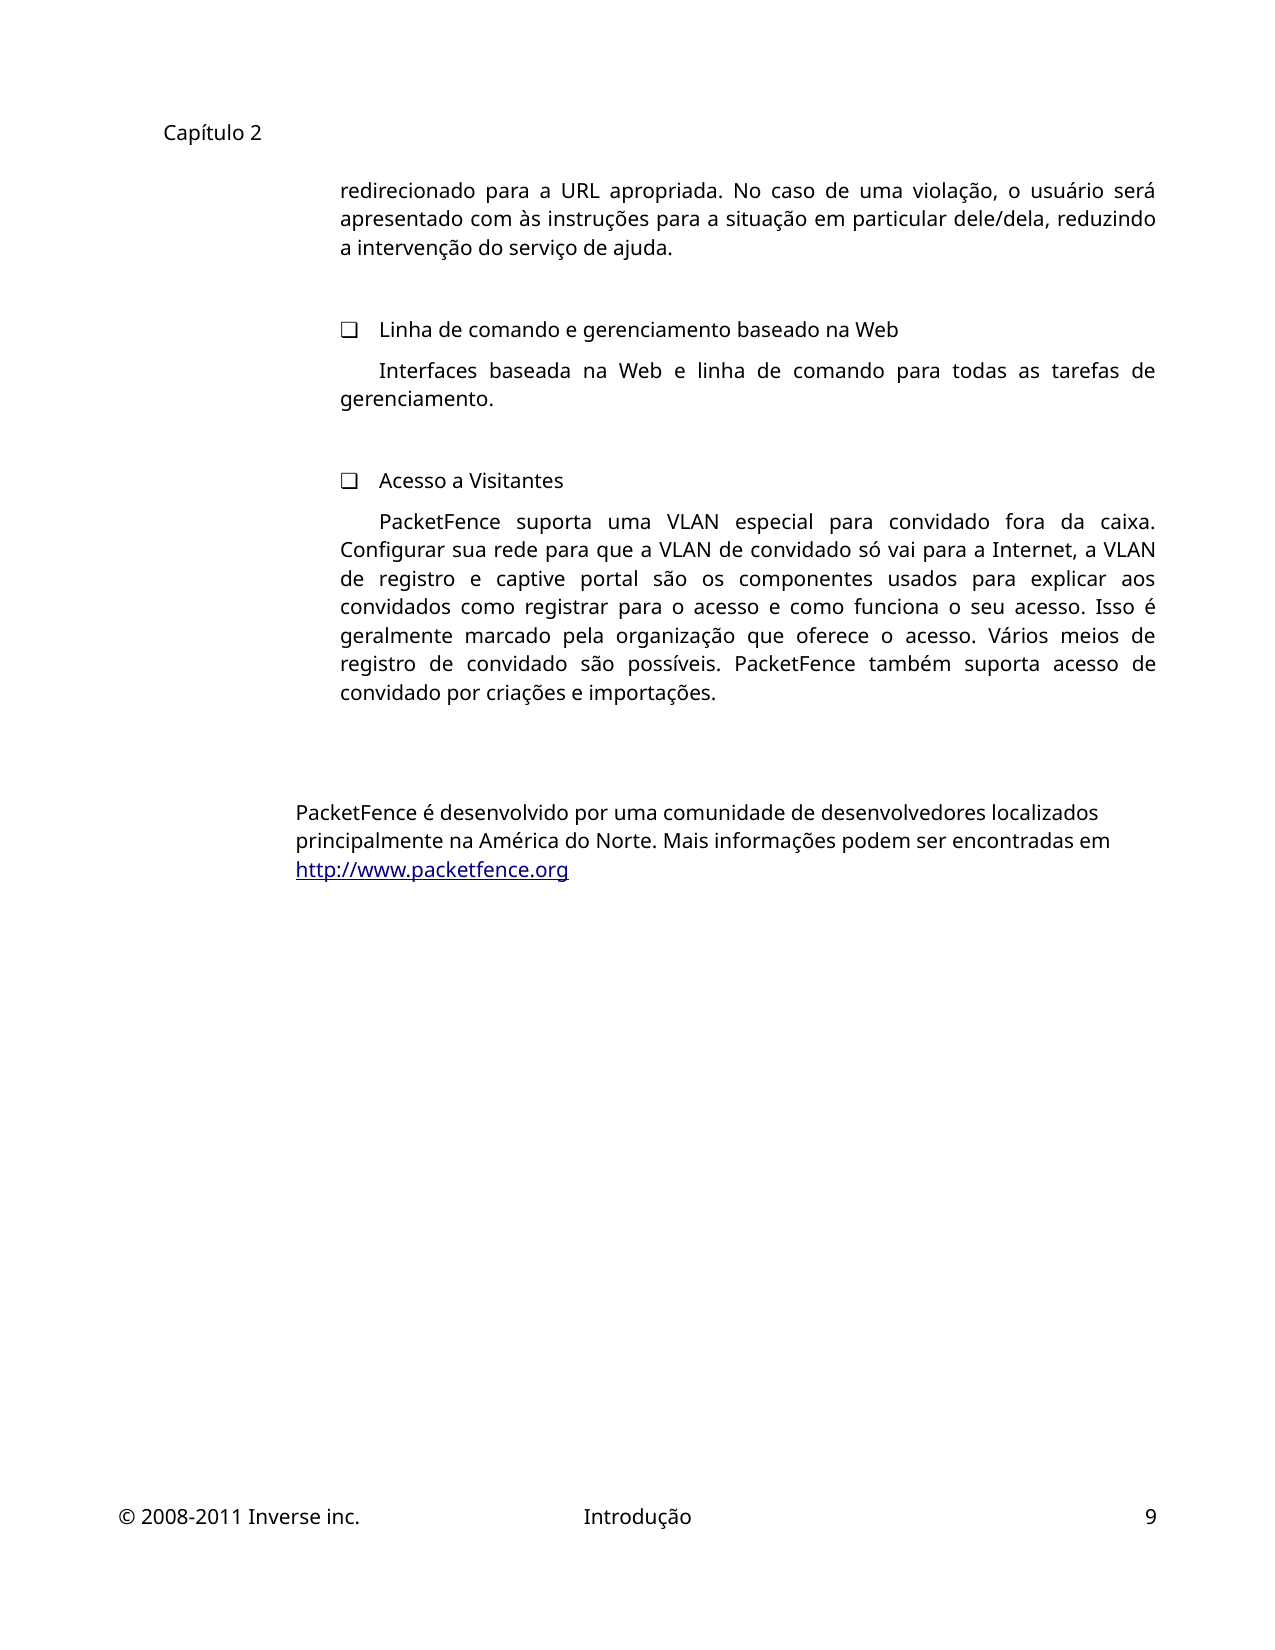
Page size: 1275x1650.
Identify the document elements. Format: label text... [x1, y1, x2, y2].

list Interfaces baseada na Web e linha de comando para todas as tarefas de gerenciamento. [340, 356, 1157, 413]
list redirecionado para a URL apropriada. No caso de uma violação, o usuário será apresentado com às instruções para a situação em particular dele/dela, reduzindo a intervenção do serviço de ajuda. [340, 176, 1157, 261]
text PacketFence é desenvolvido por uma comunidade de desenvolvedores localizados principalmente na América do Norte. Mais informações podem ser encontradas em http://www.packetfence.org [295, 798, 1157, 883]
list ❏ Linha de comando e gerenciamento baseado na Web [340, 315, 1157, 343]
list PacketFence suporta uma VLAN especial para convidado fora da caixa. Configurar sua rede para que a VLAN de convidado só vai para a Internet, a VLAN de registro e captive portal são os componentes usados para explicar aos convidados como registrar para o acesso e como funciona o seu acesso. Isso é geralmente marcado pela organização que oferece o acesso. Vários meios de registro de convidado são possíveis. PacketFence também suporta acesso de convidado por criações e importações. [340, 507, 1157, 706]
list ❏ Acesso a Visitantes [340, 466, 1157, 494]
